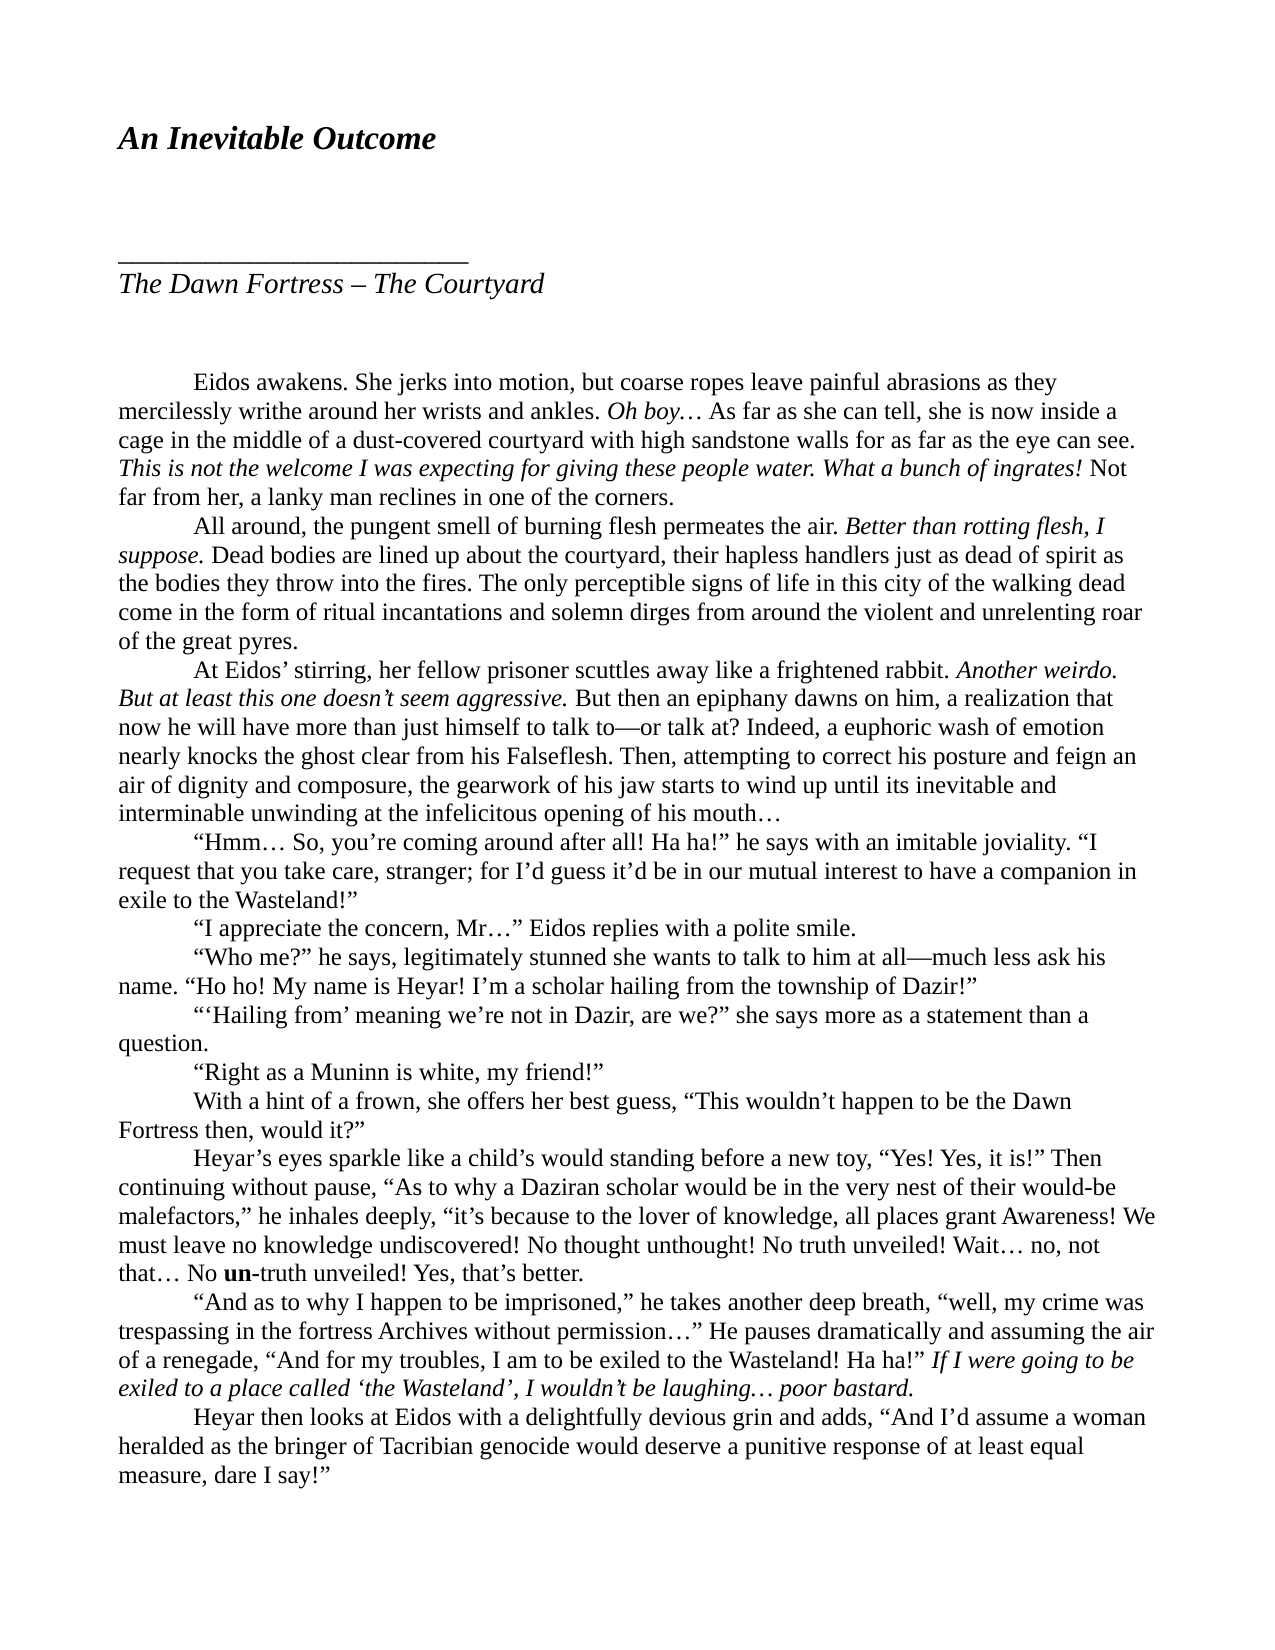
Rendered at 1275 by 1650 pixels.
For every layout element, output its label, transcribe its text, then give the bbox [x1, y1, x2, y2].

text Heyar’s eyes sparkle like a child’s would standing before a new toy, “Yes! Yes, it is!” Then continuing without pause, “As to why a Daziran scholar would be in the very nest of their would-be malefactors,” he inhales deeply, “it’s because to the lover of knowledge, all places grant Awareness! We must leave no knowledge undiscovered! No thought unthought! No truth unveiled! Wait… no, not that… No un-truth unveiled! Yes, that’s better. [118, 1143, 1157, 1287]
text “And as to why I happen to be imprisoned,” he takes another deep breath, “well, my crime was trespassing in the fortress Archives without permission…” He pauses dramatically and assuming the air of a renegade, “And for my troubles, I am to be exiled to the Wasteland! Ha ha!” If I were going to be exiled to a place called ‘the Wasteland’, I wouldn’t be laughing… poor bastard. [118, 1287, 1157, 1402]
text An Inevitable Outcome [118, 118, 1157, 156]
text “‘Hailing from’ meaning we’re not in Dazir, are we?” she says more as a statement than a question. [118, 1000, 1157, 1057]
text The Dawn Fortress – The Courtyard [118, 267, 1157, 300]
text ________________________ [118, 233, 1157, 267]
text Eidos awakens. She jerks into motion, but coarse ropes leave painful abrasions as they mercilessly writhe around her wrists and ankles. Oh boy… As far as she can tell, she is now inside a cage in the middle of a dust-covered courtyard with high sandstone walls for as far as the eye can see. This is not the welcome I was expecting for giving these people water. What a bunch of ingrates! Not far from her, a lanky man reclines in one of the corners. [118, 367, 1157, 511]
text At Eidos’ stirring, her fellow prisoner scuttles away like a frightened rabbit. Another weirdo. But at least this one doesn’t seem aggressive. But then an epiphany dawns on him, a realization that now he will have more than just himself to talk to—or talk at? Indeed, a euphoric wash of emotion nearly knocks the ghost clear from his Falseflesh. Then, attempting to correct his posture and feign an air of dignity and composure, the gearwork of his jaw starts to wind up until its inevitable and interminable unwinding at the infelicitous opening of his mouth… [118, 655, 1157, 827]
text “I appreciate the concern, Mr…” Eidos replies with a polite smile. [118, 913, 1157, 942]
text Heyar then looks at Eidos with a delightfully devious grin and adds, “And I’d assume a woman heralded as the bringer of Tacribian genocide would deserve a punitive response of at least equal measure, dare I say!” [118, 1402, 1157, 1488]
text “Who me?” he says, legitimately stunned she wants to talk to him at all—much less ask his name. “Ho ho! My name is Heyar! I’m a scholar hailing from the township of Dazir!” [118, 942, 1157, 1000]
text With a hint of a frown, she offers her best guess, “This wouldn’t happen to be the Dawn Fortress then, would it?” [118, 1086, 1157, 1143]
text “Hmm… So, you’re coming around after all! Ha ha!” he says with an imitable joviality. “I request that you take care, stranger; for I’d guess it’d be in our mutual interest to have a companion in exile to the Wasteland!” [118, 827, 1157, 913]
text All around, the pungent smell of burning flesh permeates the air. Better than rotting flesh, I suppose. Dead bodies are lined up about the courtyard, their hapless handlers just as dead of spirit as the bodies they throw into the fires. The only perceptible signs of life in this city of the walking dead come in the form of ritual incantations and solemn dirges from around the violent and unrelenting roar of the great pyres. [118, 511, 1157, 655]
text “Right as a Muninn is white, my friend!” [118, 1057, 1157, 1086]
